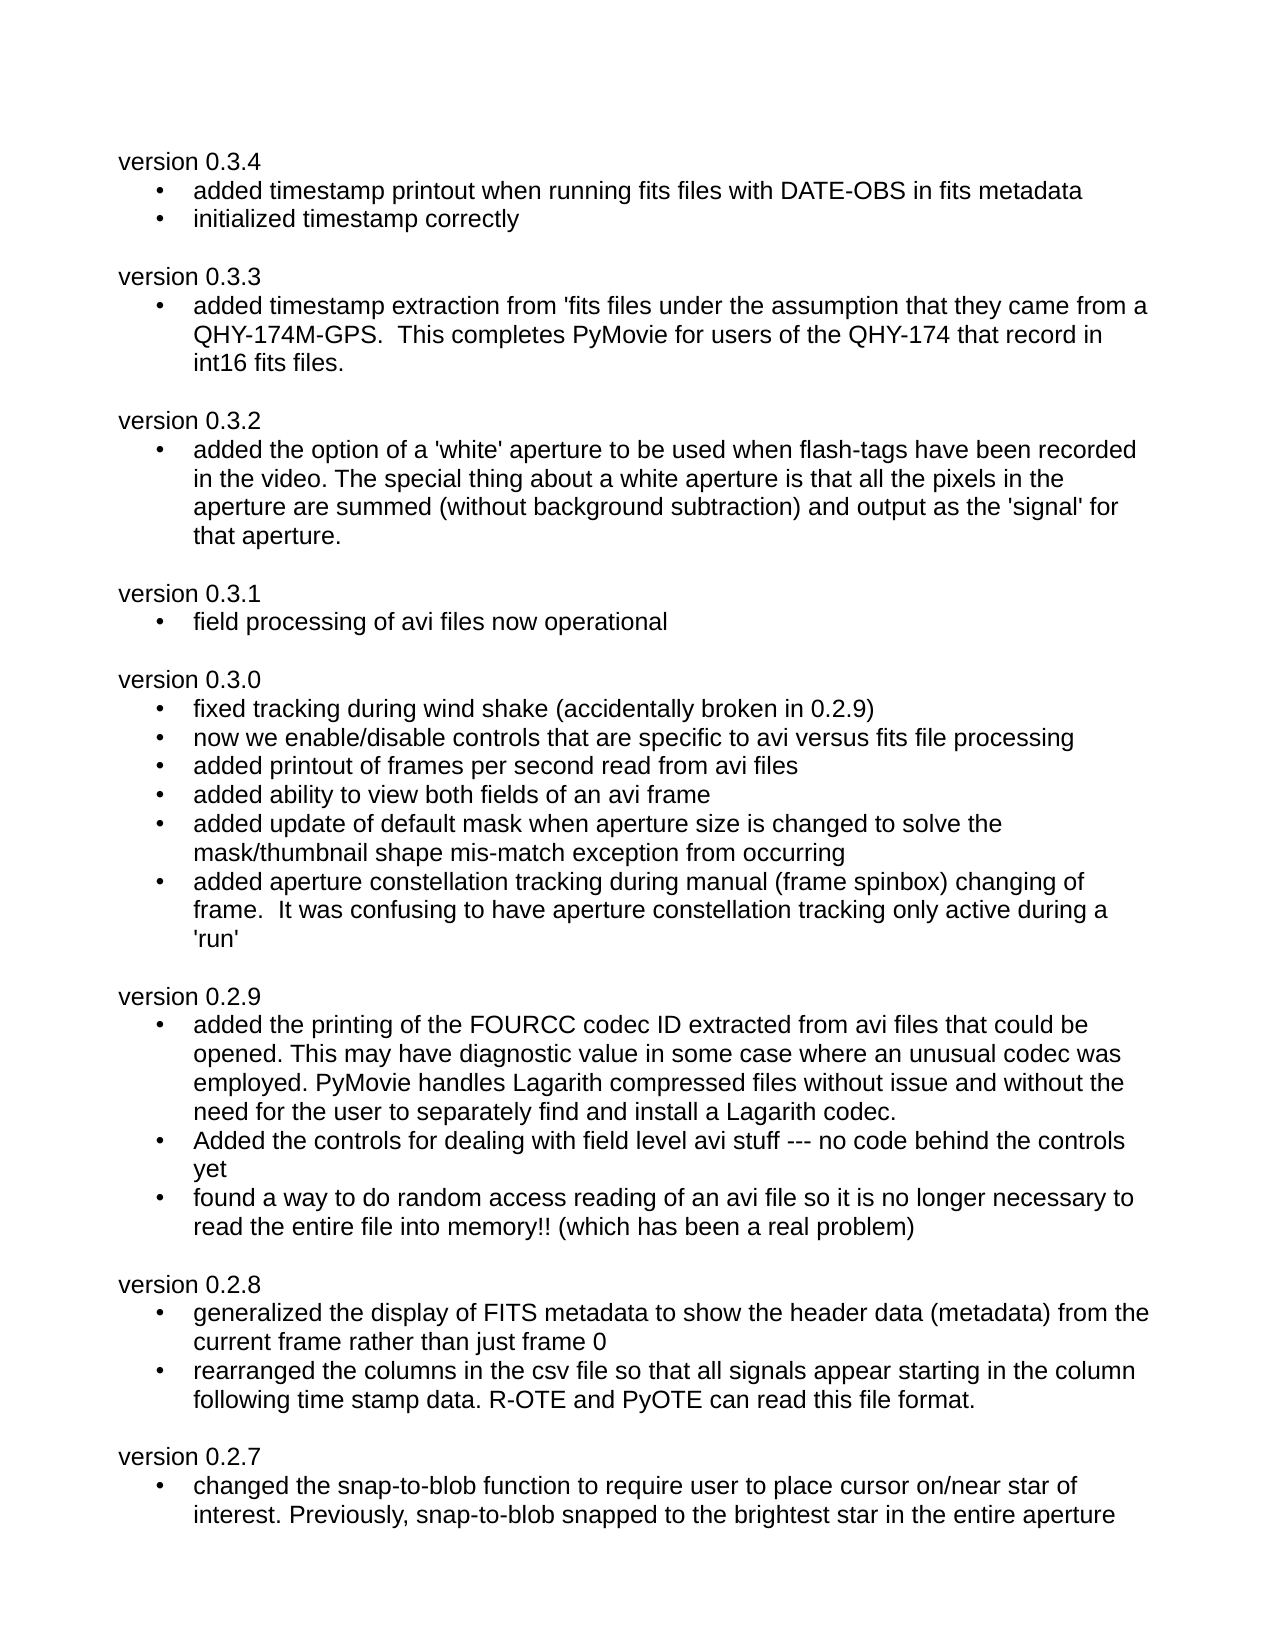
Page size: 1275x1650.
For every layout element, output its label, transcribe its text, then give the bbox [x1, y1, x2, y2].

list added timestamp extraction from 'fits files under the assumption that they came from a QHY-174M-GPS. This completes PyMovie for users of the QHY-174 that record in int16 fits files. [156, 291, 1157, 406]
list found a way to do random access reading of an avi file so it is no longer necessary to read the entire file into memory!! (which has been a real problem) [156, 1183, 1157, 1269]
list generalized the display of FITS metadata to show the header data (metadata) from the current frame rather than just frame 0 [156, 1298, 1157, 1356]
list now we enable/disable controls that are specific to avi versus fits file processing [156, 722, 1157, 751]
list [156, 118, 1157, 147]
list added the printing of the FOURCC codec ID extracted from avi files that could be opened. This may have diagnostic value in some case where an unusual codec was employed. PyMovie handles Lagarith compressed files without issue and without the need for the user to separately find and install a Lagarith codec. [156, 1011, 1157, 1126]
list changed the snap-to-blob function to require user to place cursor on/near star of interest. Previously, snap-to-blob snapped to the brightest star in the entire aperture [156, 1471, 1157, 1529]
text version 0.3.4 [118, 147, 1157, 176]
text version 0.3.3 [118, 262, 1157, 291]
list fixed tracking during wind shake (accidentally broken in 0.2.9) [156, 694, 1157, 722]
text version 0.3.2 [118, 406, 1157, 435]
text version 0.2.7 [118, 1442, 1157, 1471]
list field processing of avi files now operational [156, 607, 1157, 665]
list added ability to view both fields of an avi frame [156, 780, 1157, 809]
list added the option of a 'white' aperture to be used when flash-tags have been recorded in the video. The special thing about a white aperture is that all the pixels in the aperture are summed (without background subtraction) and output as the 'signal' for that aperture. [156, 435, 1157, 578]
list added aperture constellation tracking during manual (frame spinbox) changing of frame. It was confusing to have aperture constellation tracking only active during a 'run' [156, 867, 1157, 982]
list added update of default mask when aperture size is changed to solve the mask/thumbnail shape mis-match exception from occurring [156, 809, 1157, 867]
list initialized timestamp correctly [156, 204, 1157, 262]
text version 0.3.0 [118, 665, 1157, 694]
list added timestamp printout when running fits files with DATE-OBS in fits metadata [156, 176, 1157, 204]
text version 0.3.1 [118, 578, 1157, 607]
text version 0.2.8 [118, 1269, 1157, 1298]
list rearranged the columns in the csv file so that all signals appear starting in the column following time stamp data. R-OTE and PyOTE can read this file format. [156, 1356, 1157, 1442]
list Added the controls for dealing with field level avi stuff --- no code behind the controls yet [156, 1126, 1157, 1183]
list added printout of frames per second read from avi files [156, 751, 1157, 780]
text version 0.2.9 [118, 982, 1157, 1011]
